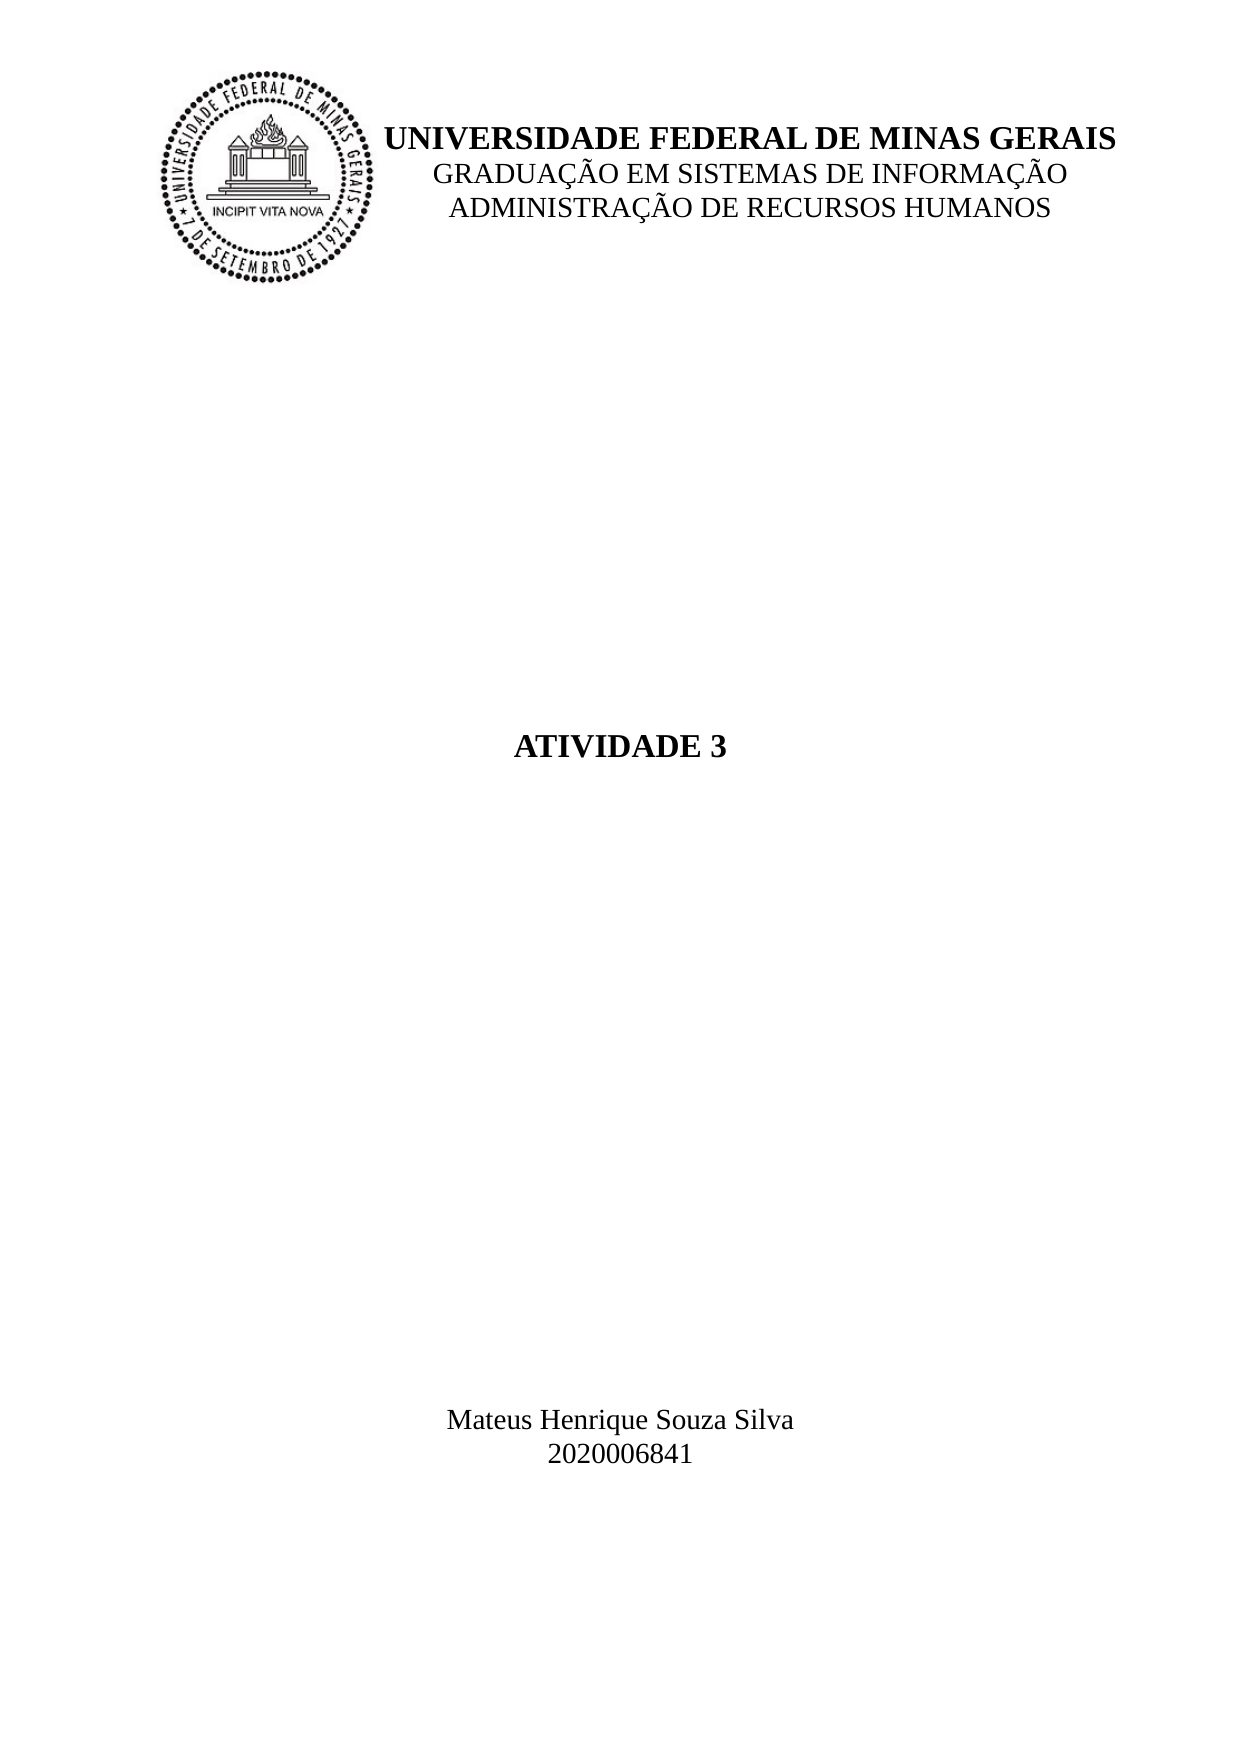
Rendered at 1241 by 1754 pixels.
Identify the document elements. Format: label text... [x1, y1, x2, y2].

text UNIVERSIDADE FEDERAL DE MINAS GERAIS [379, 118, 1122, 156]
text 2020006841 [118, 1436, 1122, 1469]
text GRADUAÇÃO EM SISTEMAS DE INFORMAÇÃO [379, 156, 1122, 190]
picture [156, 71, 379, 290]
text Mateus Henrique Souza Silva [118, 1402, 1122, 1436]
text ATIVIDADE 3 [118, 727, 1122, 765]
text ADMINISTRAÇÃO DE RECURSOS HUMANOS [379, 190, 1122, 223]
text [118, 118, 156, 156]
text [118, 190, 156, 223]
text [118, 156, 156, 190]
